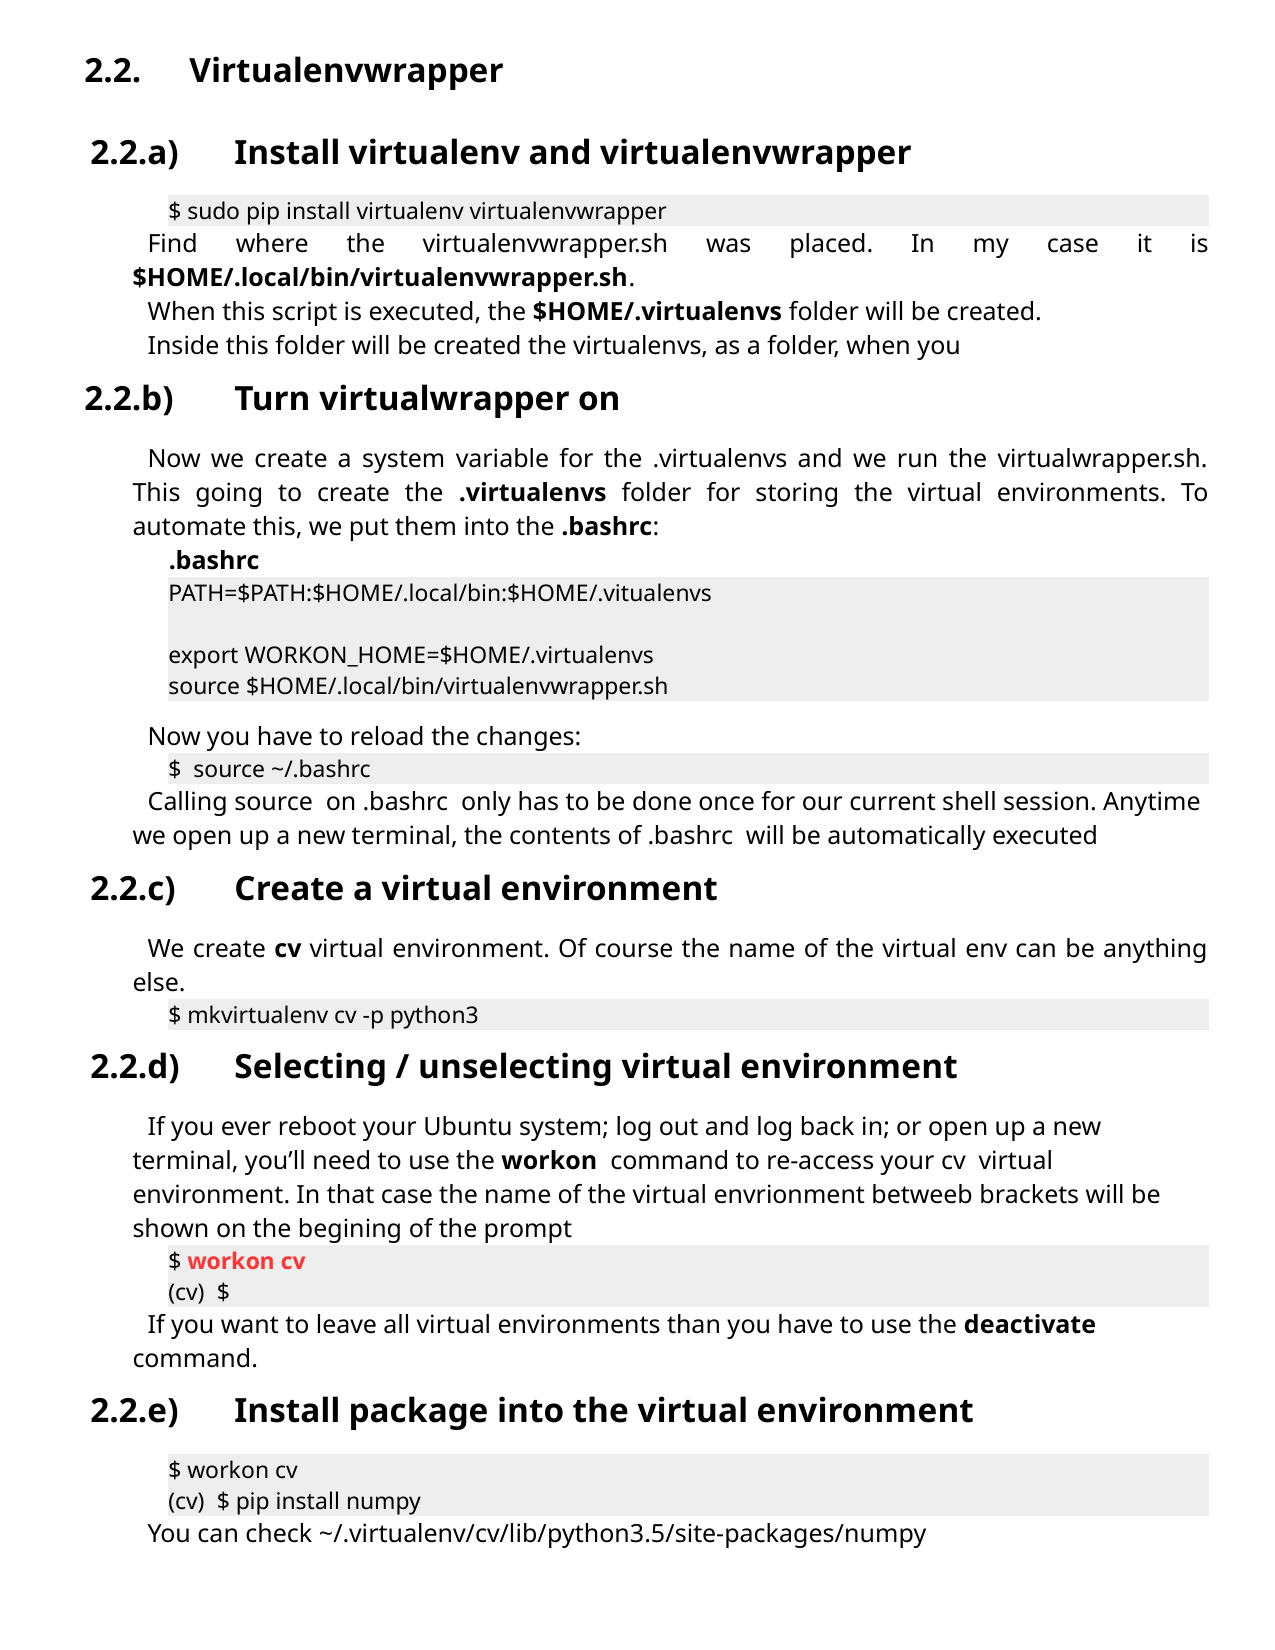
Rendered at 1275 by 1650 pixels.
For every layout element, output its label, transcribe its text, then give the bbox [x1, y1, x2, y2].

text .bashrc [168, 543, 1209, 577]
text We create cv virtual environment. Of course the name of the virtual env can be anything else. [132, 931, 1209, 999]
subtitle Install package into the virtual environment [90, 1387, 1209, 1433]
text export WORKON_HOME=$HOME/.virtualenvs [168, 639, 1209, 670]
subtitle If you ever reboot your Ubuntu system; log out and log back in; or open up a new terminal, you’ll need to use the workon command to re-access your cv virtual environment. In that case the name of the virtual envrionment betweeb brackets will be shown on the begining of the prompt [132, 1109, 1209, 1245]
text $ mkvirtualenv cv -p python3 [168, 999, 1209, 1030]
text (cv) $ pip install numpy [168, 1485, 1209, 1516]
text Now you have to reload the changes: [132, 719, 1209, 753]
subtitle Selecting / unselecting virtual environment [90, 1042, 1209, 1088]
text $ workon cv [168, 1245, 1209, 1276]
text PATH=$PATH:$HOME/.local/bin:$HOME/.vitualenvs [168, 577, 1209, 608]
subtitle Create a virtual environment [90, 864, 1209, 910]
text (cv) $ [168, 1276, 1209, 1307]
subtitle Calling source on .bashrc only has to be done once for our current shell session. Anytime we open up a new terminal, the contents of .bashrc will be automatically executed [132, 784, 1209, 852]
text $ workon cv [168, 1454, 1209, 1485]
text Find where the virtualenvwrapper.sh was placed. In my case it is $HOME/.local/bin/virtualenvwrapper.sh. [132, 226, 1209, 294]
subtitle Virtualenvwrapper [84, 46, 1209, 92]
text $ sudo pip install virtualenv virtualenvwrapper [168, 195, 1209, 226]
text $ source ~/.bashrc [168, 753, 1209, 784]
subtitle Install virtualenv and virtualenvwrapper [90, 128, 1209, 174]
text Now we create a system variable for the .virtualenvs and we run the virtualwrapper.sh. This going to create the .virtualenvs folder for storing the virtual environments. To automate this, we put them into the .bashrc: [132, 441, 1209, 543]
subtitle If you want to leave all virtual environments than you have to use the deactivate command. [132, 1307, 1209, 1375]
text Inside this folder will be created the virtualenvs, as a folder, when you [132, 328, 1209, 362]
text source $HOME/.local/bin/virtualenvwrapper.sh [168, 670, 1209, 701]
text When this script is executed, the $HOME/.virtualenvs folder will be created. [132, 294, 1209, 328]
subtitle Turn virtualwrapper on [84, 374, 1209, 420]
subtitle You can check ~/.virtualenv/cv/lib/python3.5/site-packages/numpy [132, 1516, 1209, 1550]
